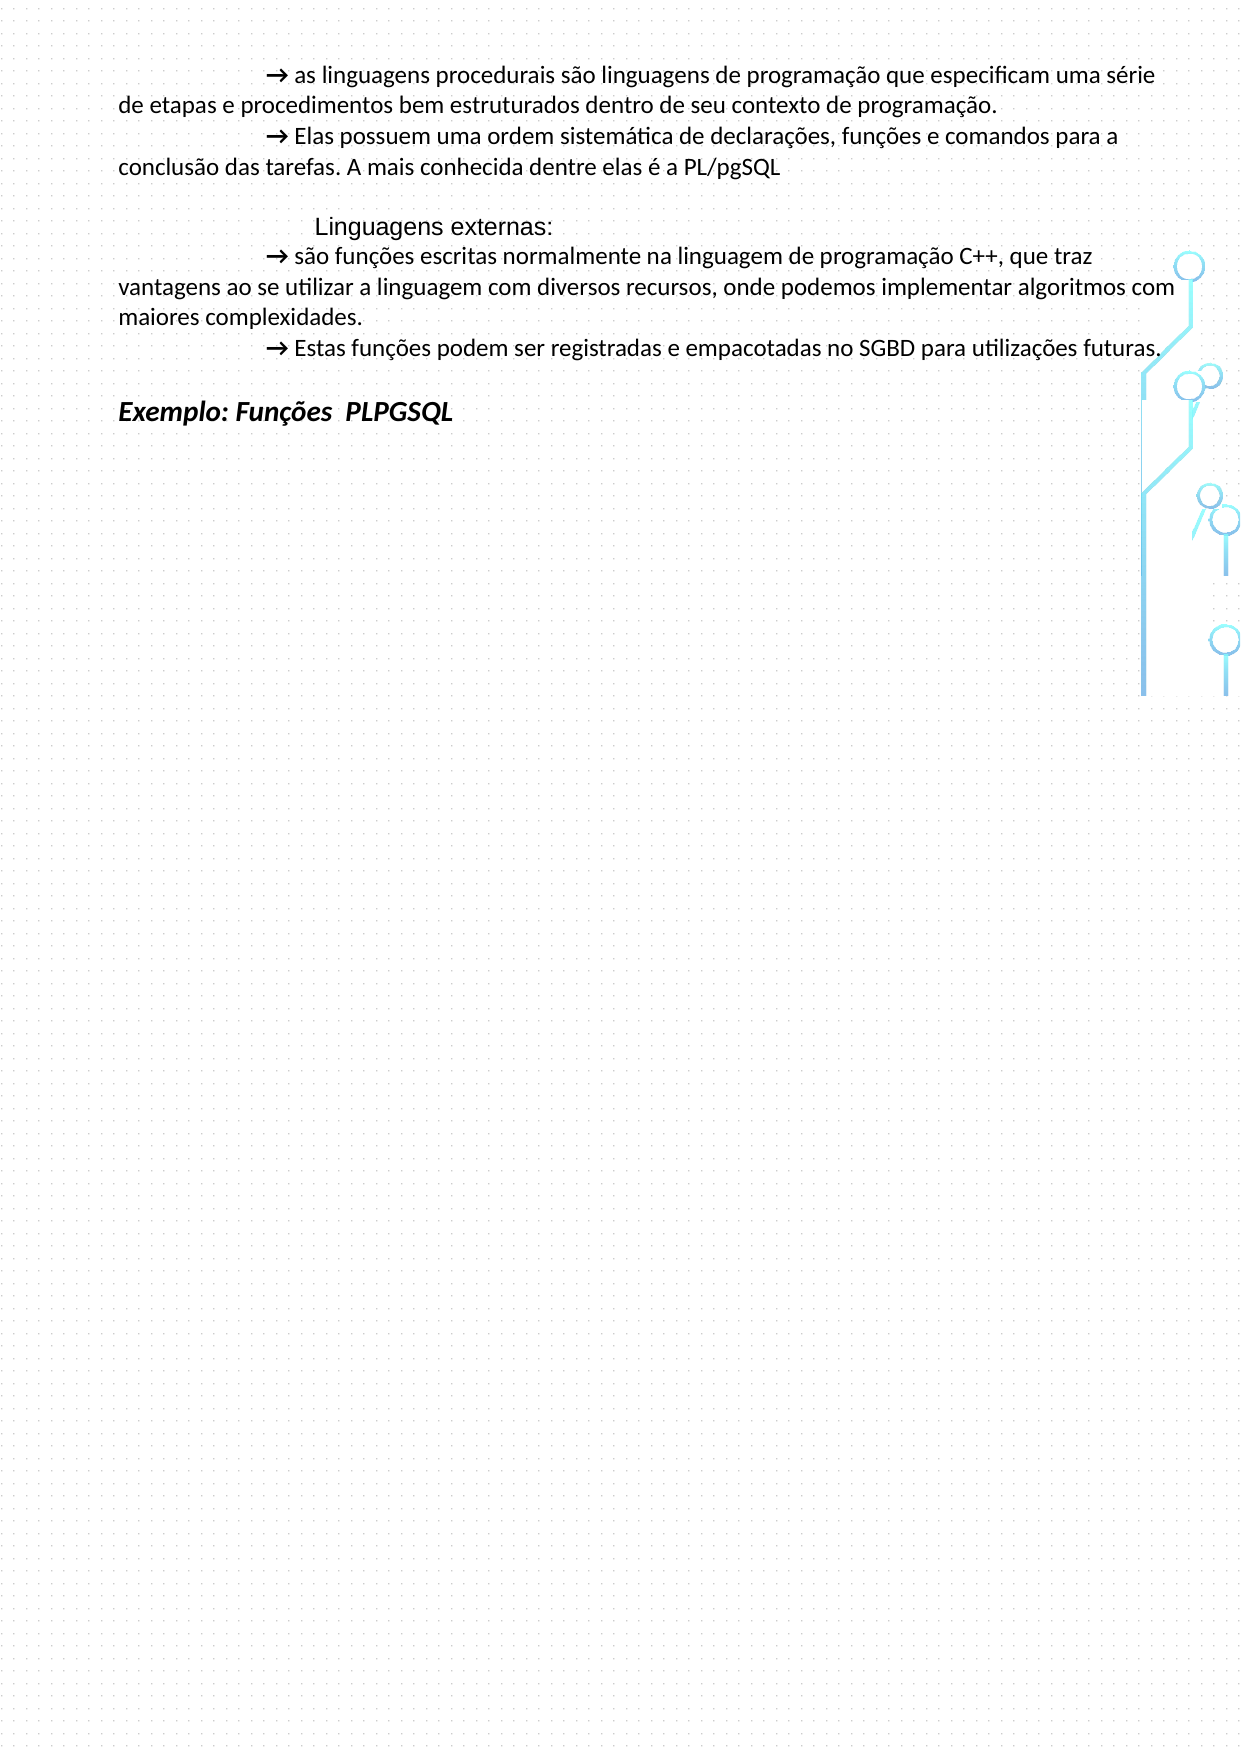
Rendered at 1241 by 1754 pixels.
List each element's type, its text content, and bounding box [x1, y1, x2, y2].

list → são funções escritas normalmente na linguagem de programação C++, que traz vantagens ao se utilizar a linguagem com diversos recursos, onde podemos implementar algoritmos com maiores complexidades. [118, 240, 1181, 332]
list → as linguagens procedurais são linguagens de programação que especificam uma série de etapas e procedimentos bem estruturados dentro de seu contexto de programação. [118, 59, 1181, 120]
list → Estas funções podem ser registradas e empacotadas no SGBD para utilizações futuras. [118, 332, 1141, 362]
list Exemplo: Funções PLPGSQL [118, 393, 1141, 429]
list → Elas possuem uma ordem sistemática de declarações, funções e comandos para a conclusão das tarefas. A mais conhecida dentre elas é a PL/pgSQL [118, 120, 1181, 181]
list Linguagens externas: [284, 212, 1181, 240]
picture [0, 0, 1241, 1754]
